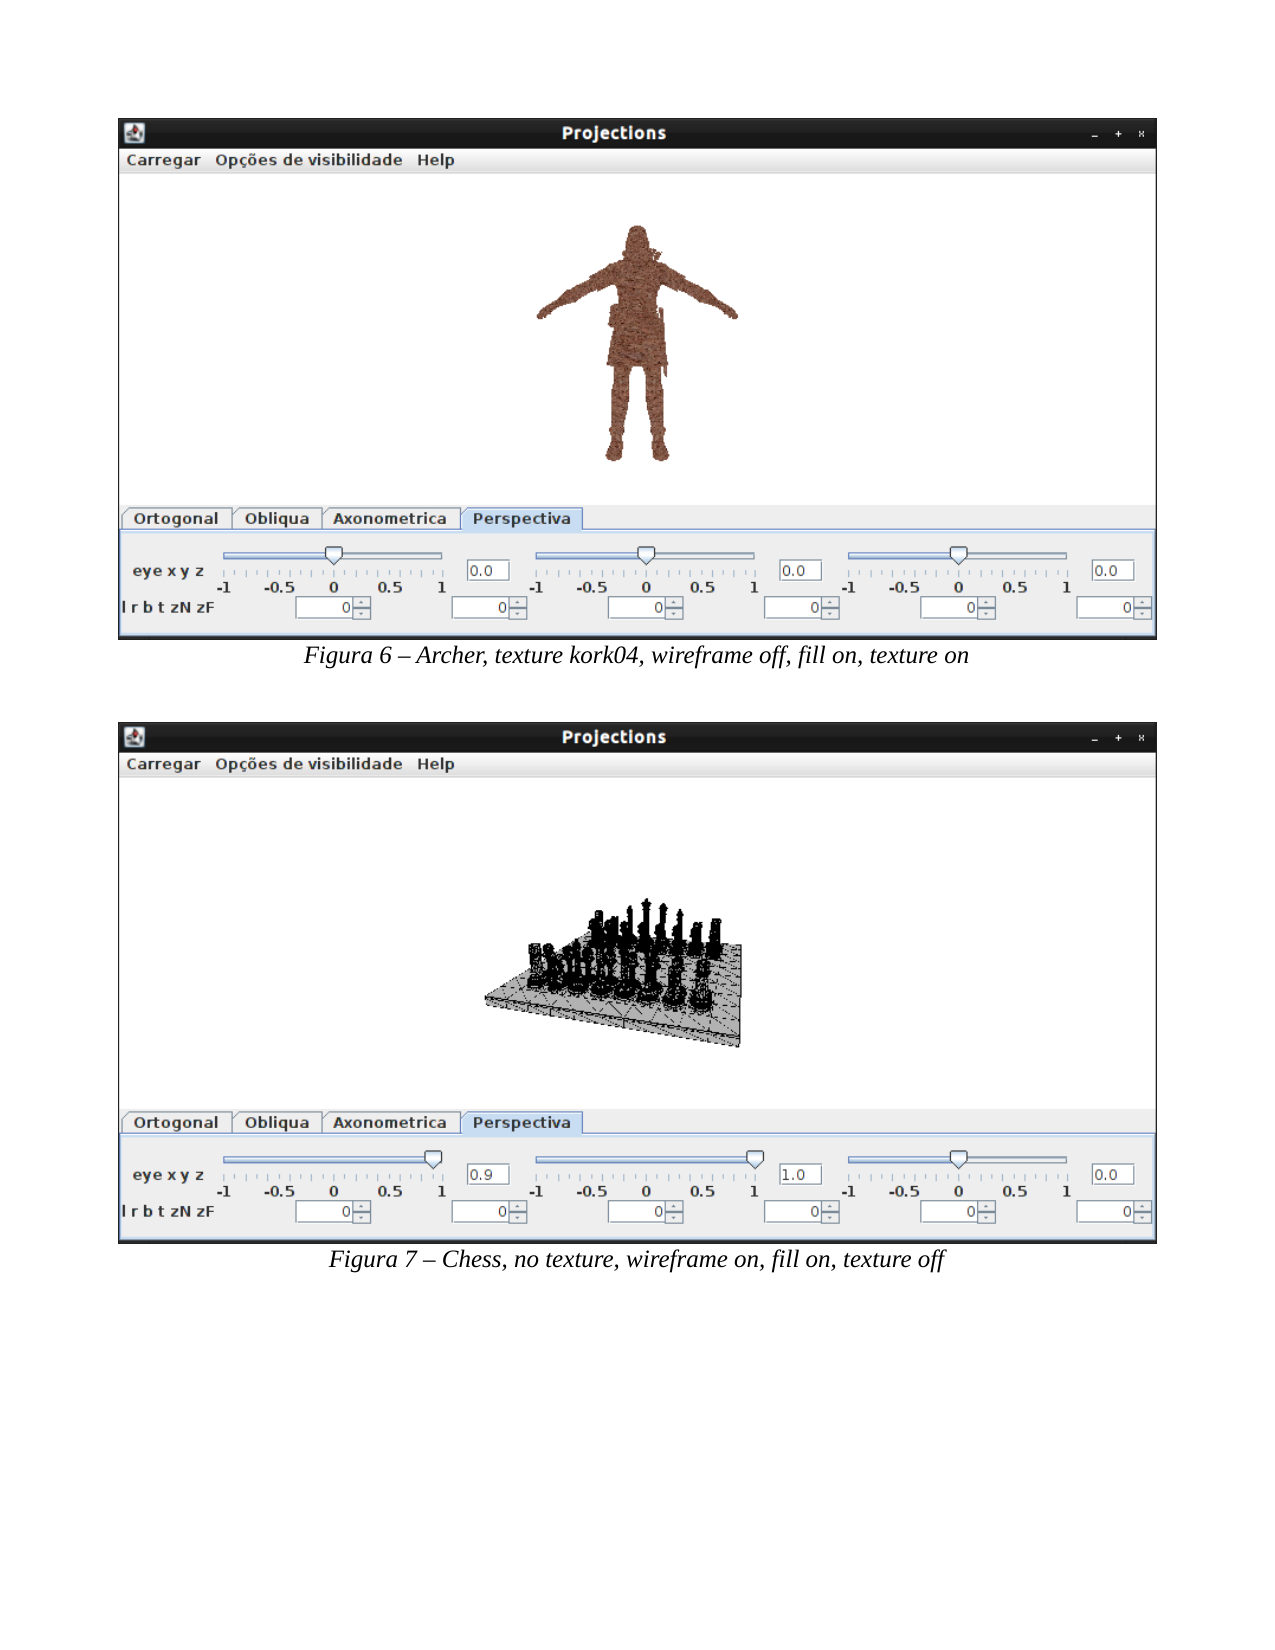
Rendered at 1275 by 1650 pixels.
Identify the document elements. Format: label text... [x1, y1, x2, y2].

text Figura 7 – Chess, no texture, wireframe on, fill on, texture off [118, 1244, 1157, 1273]
picture [118, 722, 1157, 1244]
picture [118, 118, 1157, 640]
text Figura 6 – Archer, texture kork04, wireframe off, fill on, texture on [118, 640, 1157, 668]
